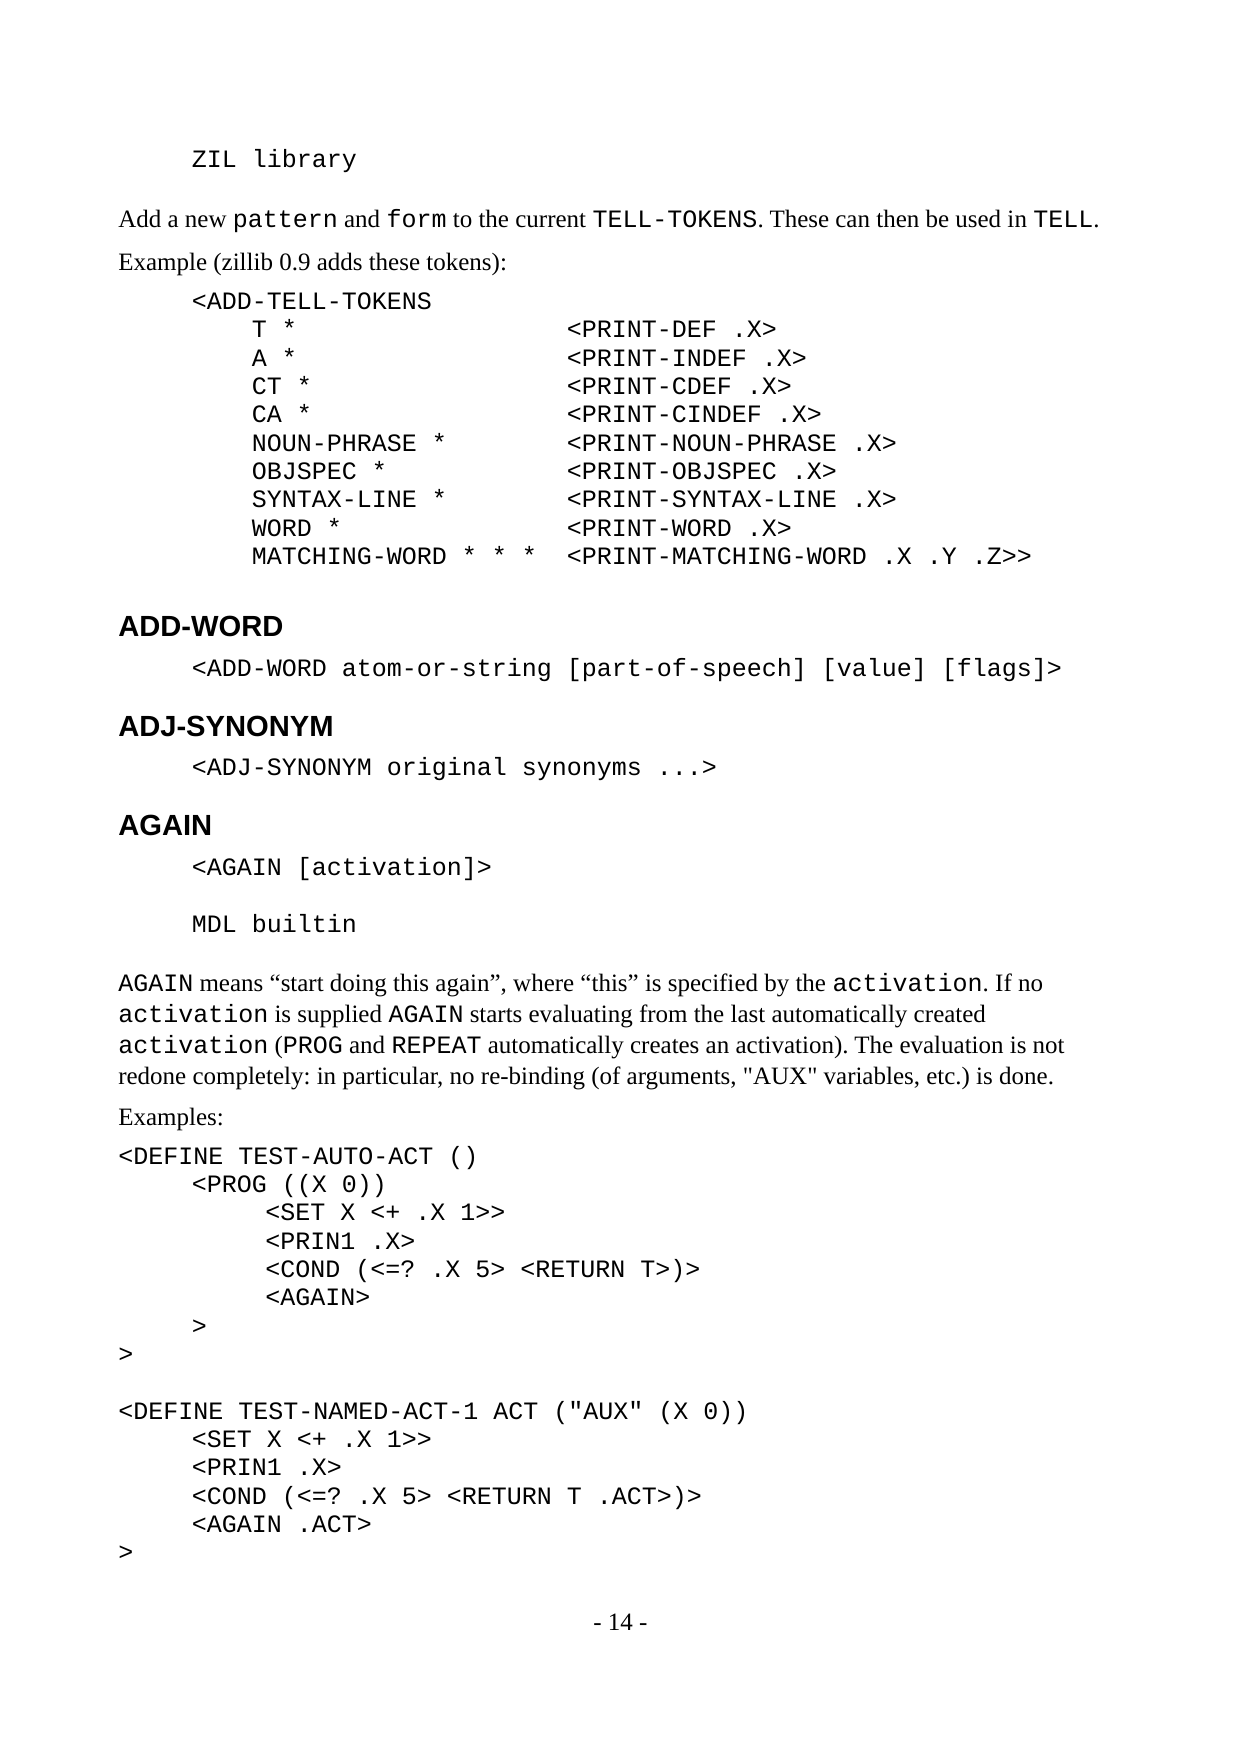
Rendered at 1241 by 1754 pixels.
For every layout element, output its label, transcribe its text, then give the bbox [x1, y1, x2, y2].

text MDL builtin [192, 911, 1122, 939]
text ZIL library [192, 147, 1122, 175]
text Examples: [118, 1102, 1122, 1131]
text Example (zillib 0.9 adds these tokens): [118, 247, 1122, 276]
text AGAIN means “start doing this again”, where “this” is specified by the activation. If no activation is supplied AGAIN starts evaluating from the last automatically created activation (PROG and REPEAT automatically creates an activation). The evaluation is not redone completely: in particular, no re-binding (of arguments, "AUX" variables, etc.) is done. [118, 968, 1122, 1089]
subtitle ADD-WORD [118, 609, 1122, 643]
subtitle AGAIN [118, 808, 1122, 842]
text <ADJ-SYNONYM original synonyms ...> [192, 755, 1122, 783]
text <ADD-WORD atom-or-string [part-of-speech] [value] [flags]> [192, 655, 1122, 684]
text Add a new pattern and form to the current TELL-TOKENS. These can then be used in TELL. [118, 204, 1122, 235]
text <AGAIN [activation]> [192, 854, 1122, 882]
subtitle ADJ-SYNONYM [118, 709, 1122, 742]
text <DEFINE TEST-AUTO-ACT () <PROG ((X 0)) <SET X <+ .X 1>> <PRIN1 .X> <COND (<=? .X 5> <RETURN T>)> <AGAIN> > > <DEFINE TEST-NAMED-ACT-1 ACT ("AUX" (X 0)) <SET X <+ .X 1>> <PRIN1 .X> <COND (<=? .X 5> <RETURN T .ACT>)> <AGAIN .ACT> > [118, 1143, 1122, 1568]
text <ADD-TELL-TOKENS T * <PRINT-DEF .X> A * <PRINT-INDEF .X> CT * <PRINT-CDEF .X> CA * <PRINT-CINDEF .X> NOUN-PHRASE * <PRINT-NOUN-PHRASE .X> OBJSPEC * <PRINT-OBJSPEC .X> SYNTAX-LINE * <PRINT-SYNTAX-LINE .X> WORD * <PRINT-WORD .X> MATCHING-WORD * * * <PRINT-MATCHING-WORD .X .Y .Z>> [192, 288, 1122, 572]
